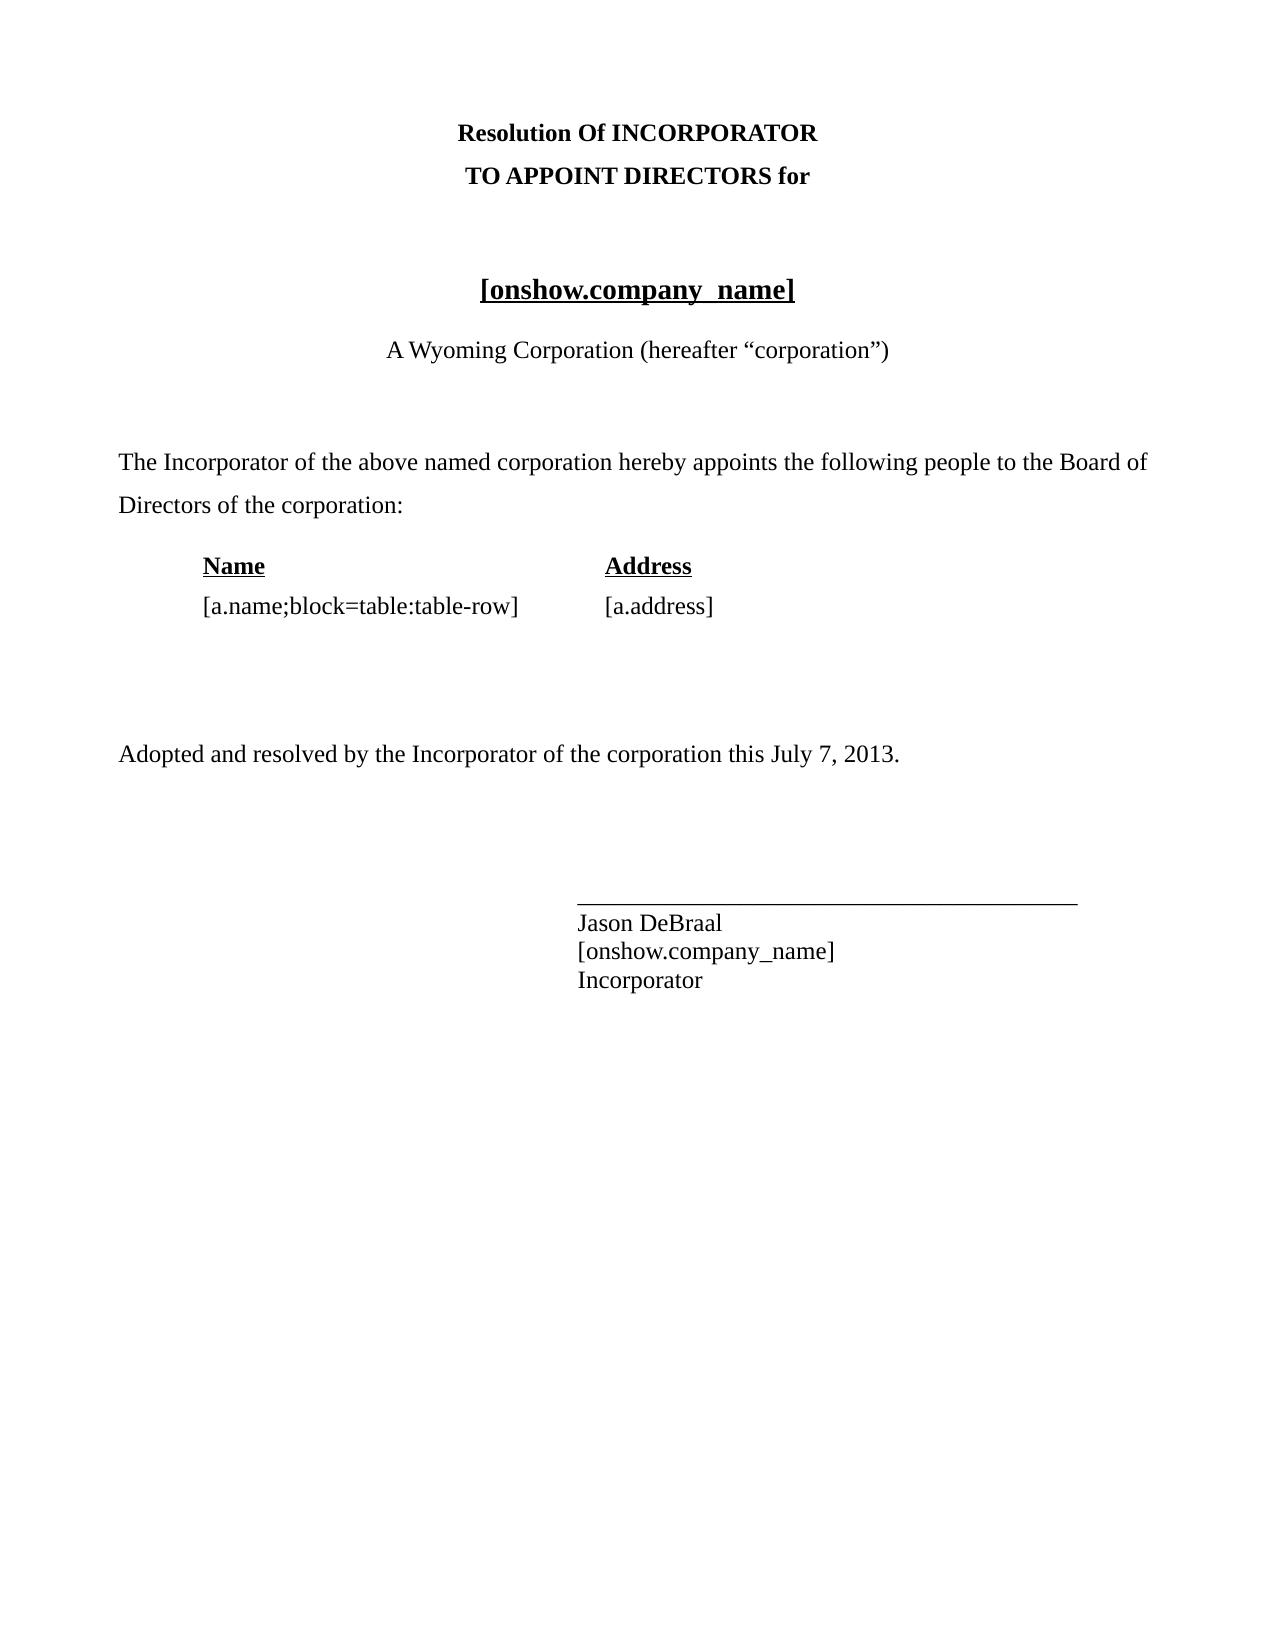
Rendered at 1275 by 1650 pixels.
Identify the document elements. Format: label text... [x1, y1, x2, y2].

table_header Name [190, 545, 592, 586]
table_cell [a.name;block=table:table-row] [190, 586, 592, 626]
text [onshow.company_name] [577, 936, 1157, 965]
text The Incorporator of the above named corporation hereby appoints the following people to the Board of Directors of the corporation: [118, 447, 1157, 518]
table_cell [a.address] [592, 586, 1157, 626]
table_header Address [592, 545, 1157, 586]
text ________________________________________ Jason DeBraal [577, 879, 1157, 936]
text A Wyoming Corporation (hereafter “corporation”) [118, 335, 1157, 364]
text Adopted and resolved by the Incorporator of the corporation this July 7, 2013. [118, 739, 1157, 768]
text [onshow.company_name] [118, 272, 1157, 306]
text Incorporator [577, 965, 1157, 994]
text Resolution Of INCORPORATOR TO APPOINT DIRECTORS for [118, 118, 1157, 190]
